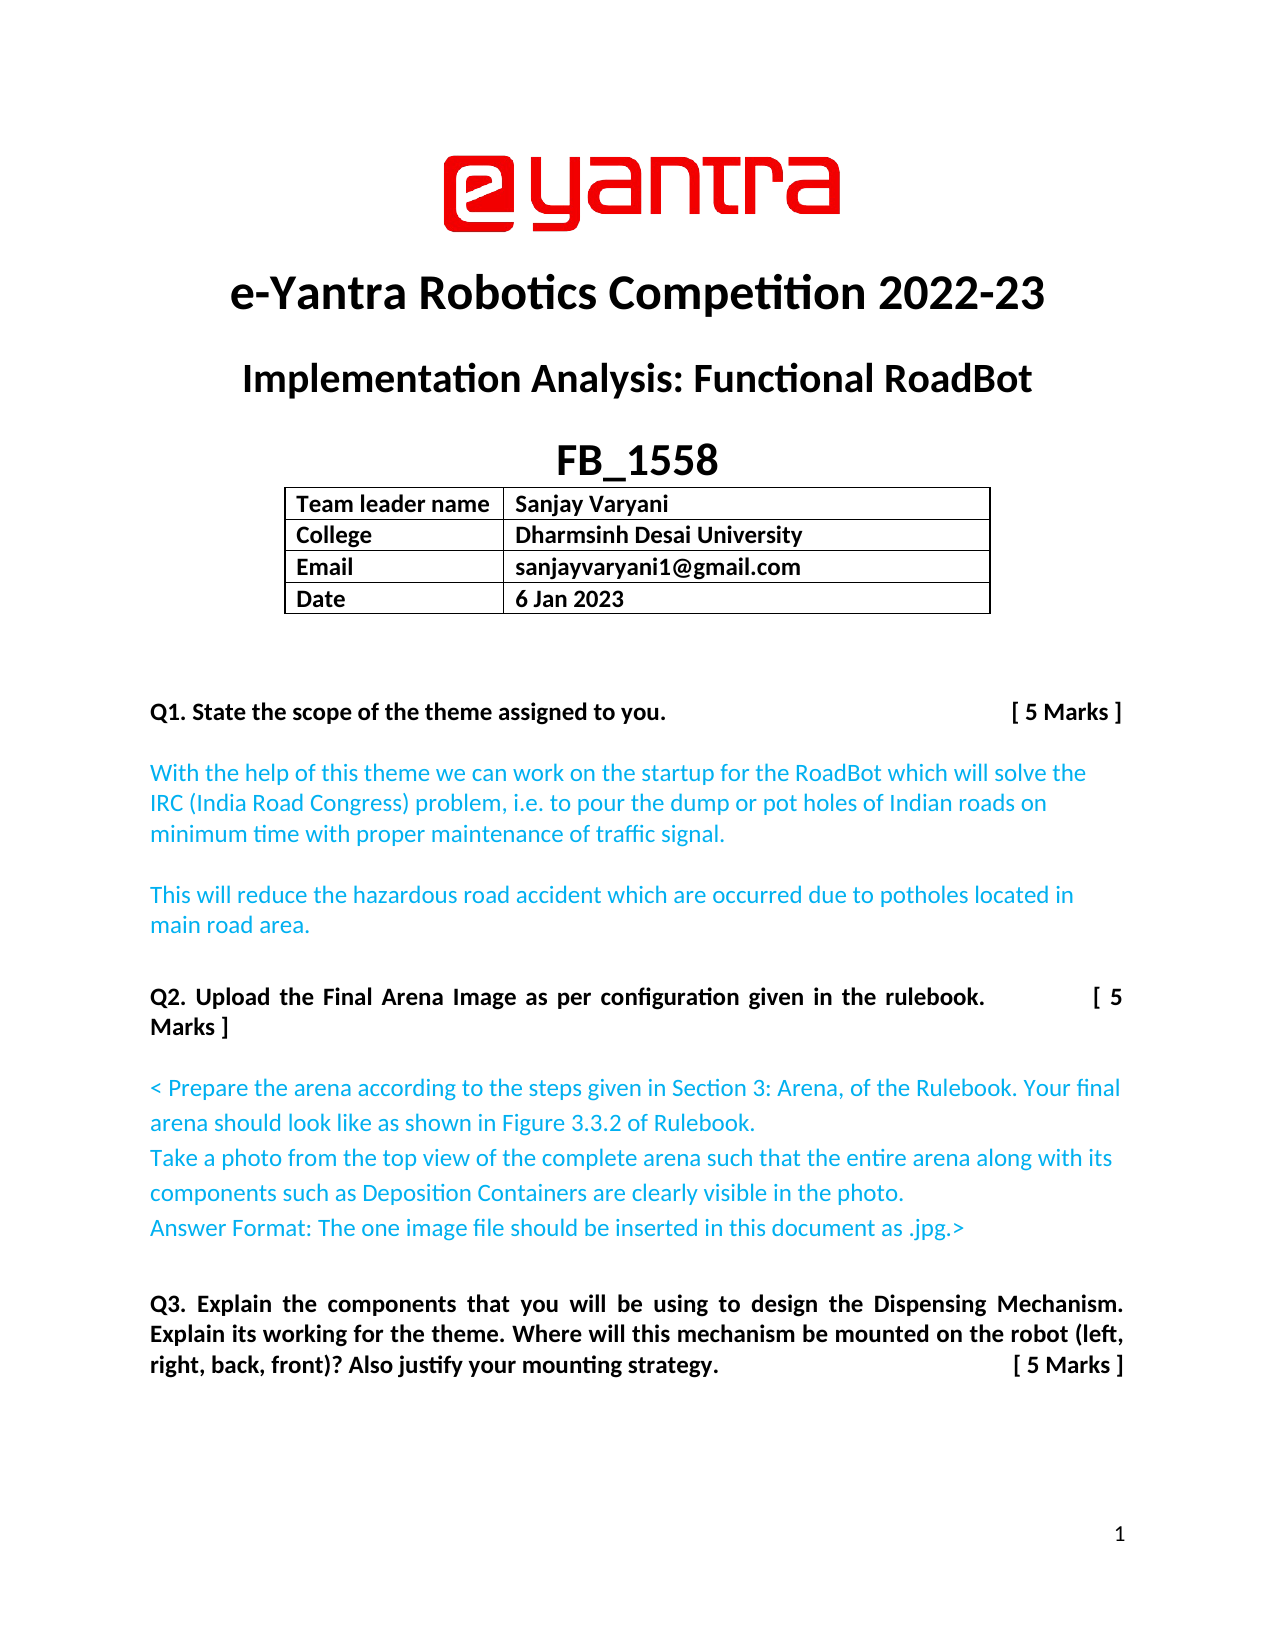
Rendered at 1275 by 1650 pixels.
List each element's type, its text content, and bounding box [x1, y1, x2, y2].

text Answer Format: The one image file should be inserted in this document as .jpg.> [150, 1212, 1125, 1243]
text Q3. Explain the components that you will be using to design the Dispensing Mechanism. Explain its working for the theme. Where will this mechanism be mounted on the robot (left, right, back, front)? Also justify your mounting strategy. [ 5 Marks ] [150, 1288, 1125, 1379]
text Q2. Upload the Final Arena Image as per configuration given in the rulebook. [ 5 Marks ] [150, 981, 1125, 1042]
table_cell Date [286, 583, 503, 613]
text Take a photo from the top view of the complete arena such that the entire arena along with its components such as Deposition Containers are clearly visible in the photo. [150, 1142, 1125, 1208]
table_cell 6 Jan 2023 [504, 583, 989, 613]
table_cell College [286, 520, 503, 550]
picture [424, 150, 851, 236]
text FB_1558 [150, 431, 1125, 487]
text Q1. State the scope of the theme assigned to you. [ 5 Marks ] [150, 696, 1125, 726]
text With the help of this theme we can work on the startup for the RoadBot which will solve the IRC (India Road Congress) problem, i.e. to pour the dump or pot holes of Indian roads on minimum time with proper maintenance of traffic signal. [150, 757, 1125, 848]
text Implementation Analysis: Functional RoadBot [150, 352, 1125, 403]
text e-Yantra Robotics Competition 2022-23 [150, 261, 1125, 322]
table_cell Email [286, 551, 503, 582]
table_header Sanjay Varyani [504, 488, 989, 519]
table_cell sanjayvaryani1@gmail.com [504, 551, 989, 582]
table_cell Dharmsinh Desai University [504, 520, 989, 550]
text < Prepare the arena according to the steps given in Section 3: Arena, of the Rulebook. Your final arena should look like as shown in Figure 3.3.2 of Rulebook. [150, 1072, 1125, 1138]
text This will reduce the hazardous road accident which are occurred due to potholes located in main road area. [150, 879, 1125, 940]
table_header Team leader name [286, 488, 503, 519]
